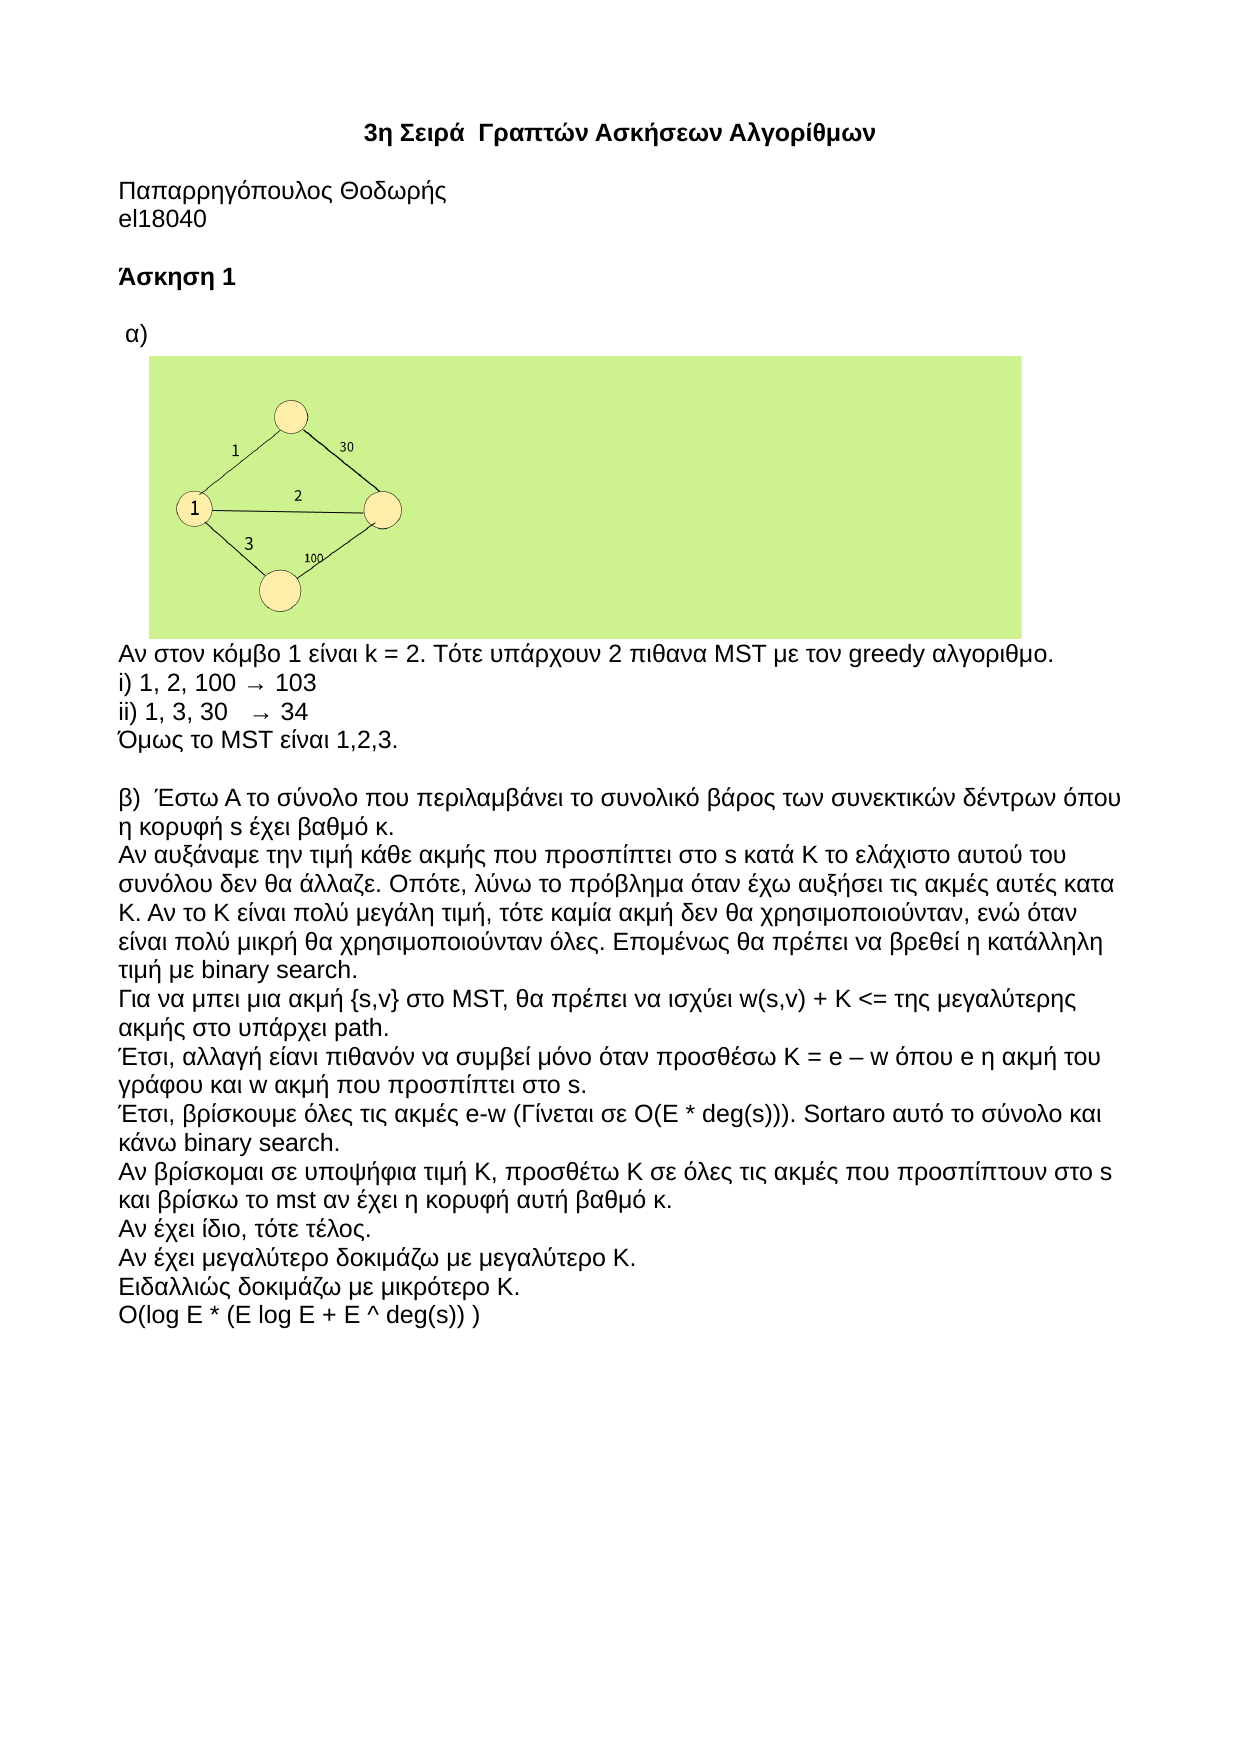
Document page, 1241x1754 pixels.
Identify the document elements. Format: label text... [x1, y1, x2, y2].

text i) 1, 2, 100 → 103 [118, 668, 1122, 696]
text Όμως το MST είναι 1,2,3. [118, 725, 1122, 754]
text β) Έστω Α το σύνολο που περιλαμβάνει το συνολικό βάρος των συνεκτικών δέντρων όπου η κορυφή s έχει βαθμό κ. [118, 783, 1122, 840]
text α) [118, 319, 1122, 348]
text Άσκηση 1 [118, 262, 1122, 291]
text Αν βρίσκομαι σε υποψήφια τιμή Κ, προσθέτω Κ σε όλες τις ακμές που προσπίπτουν στο s και βρίσκω το mst αν έχει η κορυφή αυτή βαθμό κ. [118, 1156, 1122, 1214]
text Αν στον κόμβο 1 είναι k = 2. Tότε υπάρχουν 2 πιθανα MST με τον greedy αλγοριθμο. [118, 348, 1122, 668]
picture [149, 356, 1022, 639]
text Αν έχει μεγαλύτερο δοκιμάζω με μεγαλύτερο Κ. [118, 1243, 1122, 1271]
text Ειδαλλιώς δοκιμάζω με μικρότερο Κ. [118, 1271, 1122, 1300]
text Έτσι, βρίσκουμε όλες τις ακμές e-w (Γίνεται σε O(E * deg(s))). Sortaro αυτό το σύνολο και κάνω binary search. [118, 1099, 1122, 1156]
text Για να μπει μια ακμή {s,v} στο MSΤ, θα πρέπει να ισχύει w(s,v) + Κ <= της μεγαλύτερης ακμής στο υπάρχει path. [118, 984, 1122, 1041]
text Αν έχει ίδιο, τότε τέλος. [118, 1214, 1122, 1243]
text el18040 [118, 204, 1122, 233]
text ii) 1, 3, 30 → 34 [118, 696, 1122, 725]
text Έτσι, αλλαγή είανι πιθανόν να συμβεί μόνο όταν προσθέσω Κ = e – w όπου e η ακμή του γράφου και w ακμή που προσπίπτει στο s. [118, 1041, 1122, 1099]
text Παπαρρηγόπουλος Θοδωρής [118, 176, 1122, 204]
text O(log E * (E log E + E ^ deg(s)) ) [118, 1300, 1122, 1329]
text 3η Σειρά Γραπτών Ασκήσεων Αλγορίθμων [118, 118, 1122, 147]
text Αν αυξάναμε την τιμή κάθε ακμής που προσπίπτει στο s κατά Κ το ελάχιστο αυτού του συνόλου δεν θα άλλαζε. Οπότε, λύνω το πρόβλημα όταν έχω αυξήσει τις ακμές αυτές κατα Κ. Αν το Κ είναι πολύ μεγάλη τιμή, τότε καμία ακμή δεν θα χρησιμοποιούνταν, ενώ όταν είναι πολύ μικρή θα χρησιμοποιούνταν όλες. Επομένως θα πρέπει να βρεθεί η κατάλληλη τιμή με binary search. [118, 840, 1122, 984]
